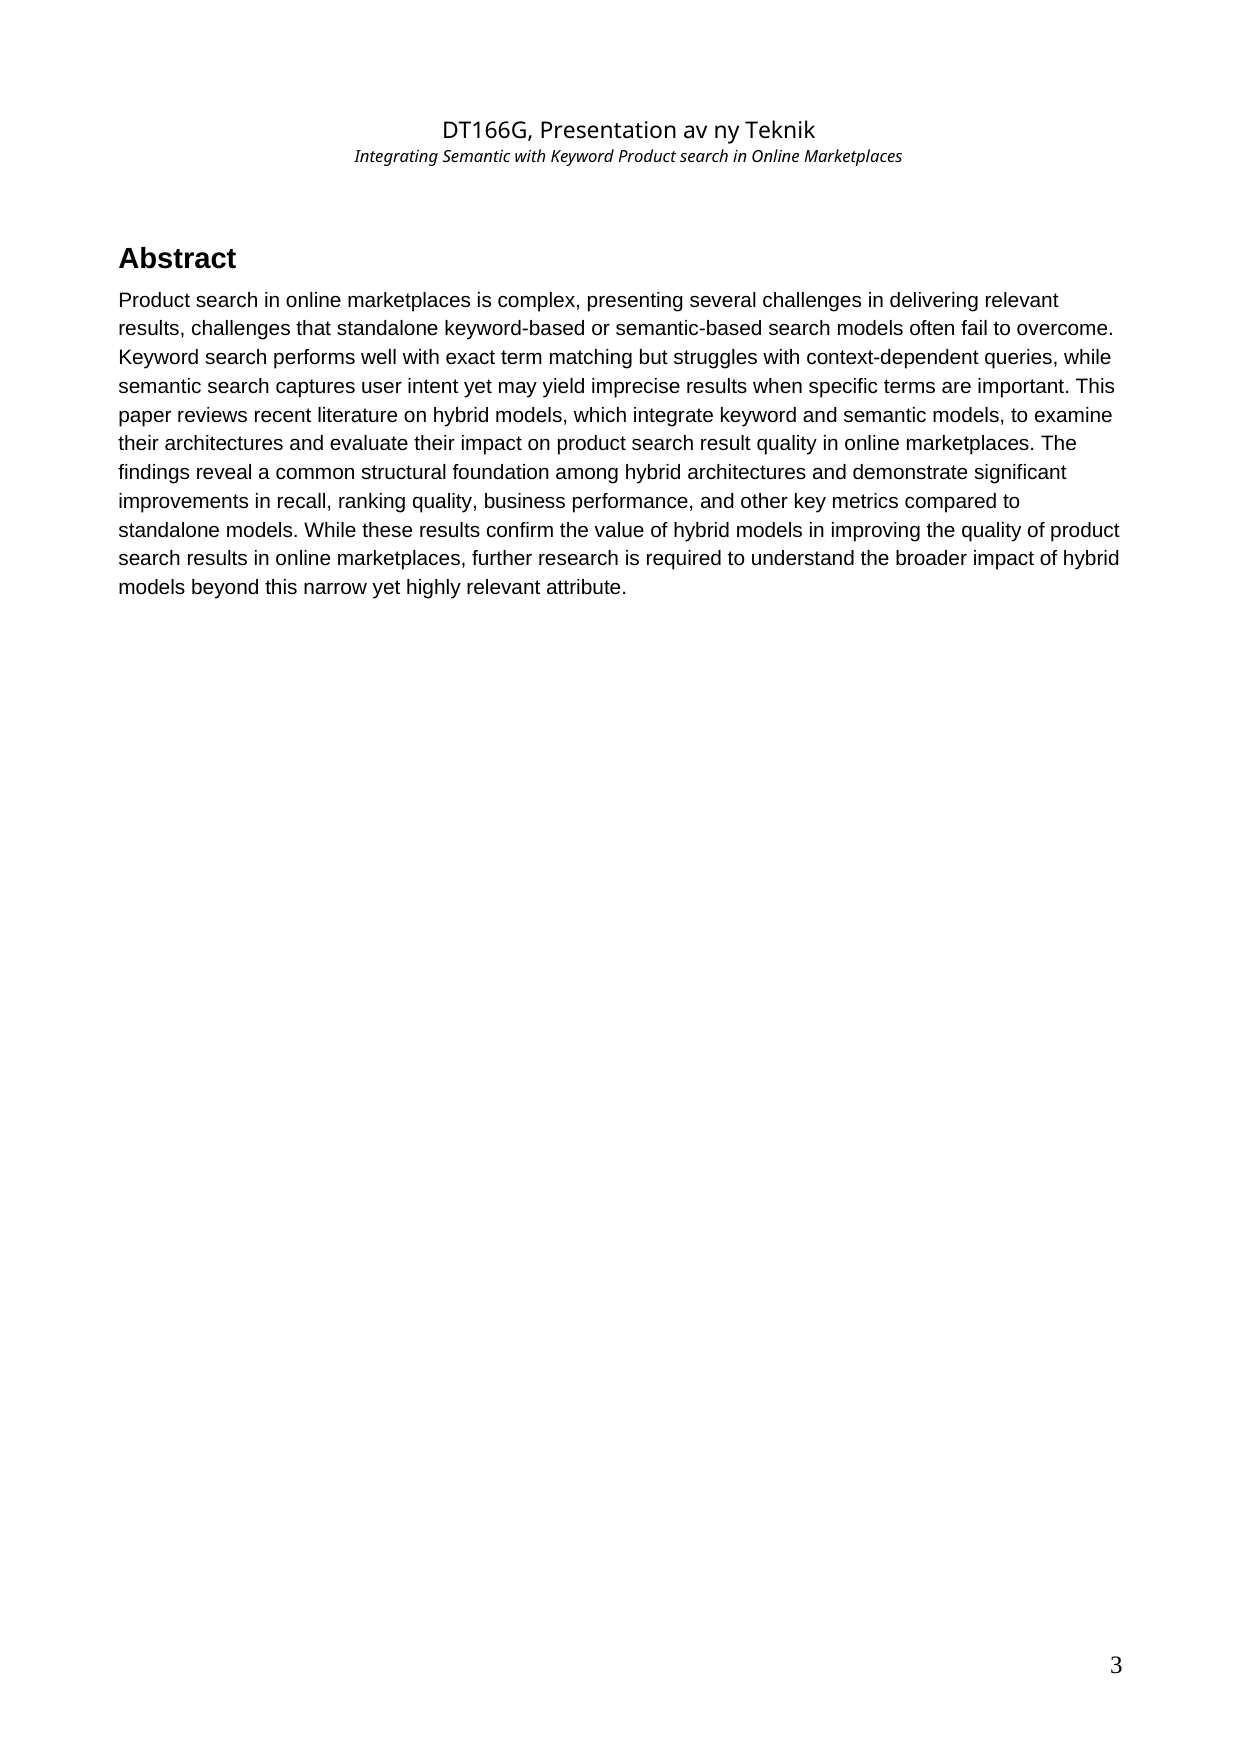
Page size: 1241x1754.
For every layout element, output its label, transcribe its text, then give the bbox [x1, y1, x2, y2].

subtitle Abstract [118, 241, 1122, 275]
text Product search in online marketplaces is complex, presenting several challenges in delivering relevant results, challenges that standalone keyword-based or semantic-based search models often fail to overcome. Keyword search performs well with exact term matching but struggles with context-dependent queries, while semantic search captures user intent yet may yield imprecise results when specific terms are important. This paper reviews recent literature on hybrid models, which integrate keyword and semantic models, to examine their architectures and evaluate their impact on product search result quality in online marketplaces. The findings reveal a common structural foundation among hybrid architectures and demonstrate significant improvements in recall, ranking quality, business performance, and other key metrics compared to standalone models. While these results confirm the value of hybrid models in improving the quality of product search results in online marketplaces, further research is required to understand the broader impact of hybrid models beyond this narrow yet highly relevant attribute. [118, 287, 1122, 599]
